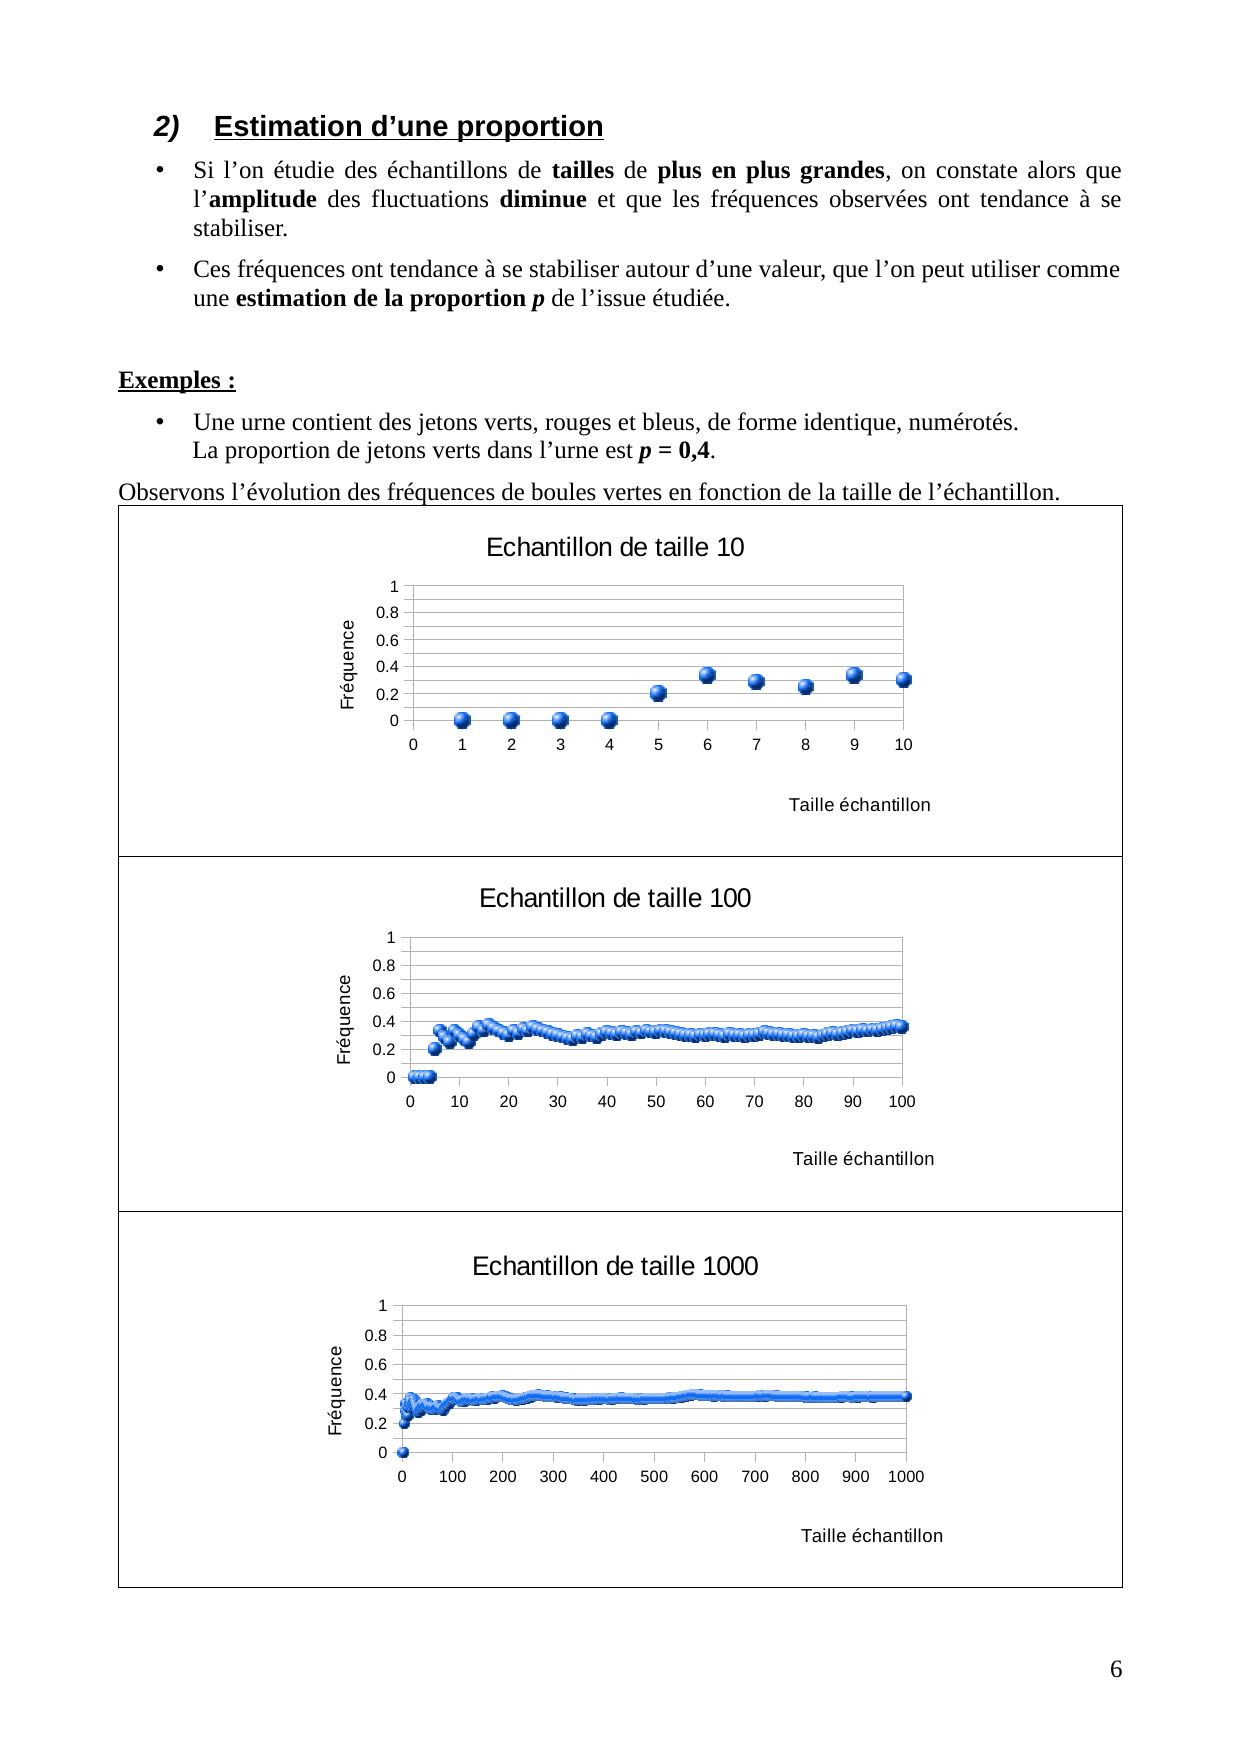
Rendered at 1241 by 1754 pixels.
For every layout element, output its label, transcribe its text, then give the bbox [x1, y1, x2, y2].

text Exemples : [118, 365, 1122, 394]
subtitle Estimation d’une proportion [153, 109, 1122, 143]
table_cell [119, 1212, 1122, 1587]
list Une urne contient des jetons verts, rouges et bleus, de forme identique, numérotés. [156, 407, 1122, 435]
list Si l’on étudie des échantillons de tailles de plus en plus grandes, on constate alors que l’amplitude des fluctuations diminue et que les fréquences observées ont tendance à se stabiliser. [156, 155, 1122, 242]
table_cell [119, 857, 1122, 1211]
text La proportion de jetons verts dans l’urne est p = 0,4. [118, 435, 1122, 464]
text Observons l’évolution des fréquences de boules vertes en fonction de la taille de l’échantillon. [118, 477, 1122, 505]
list Ces fréquences ont tendance à se stabiliser autour d’une valeur, que l’on peut utiliser comme une estimation de la proportion p de l’issue étudiée. [156, 254, 1122, 312]
table_header [119, 506, 1122, 856]
